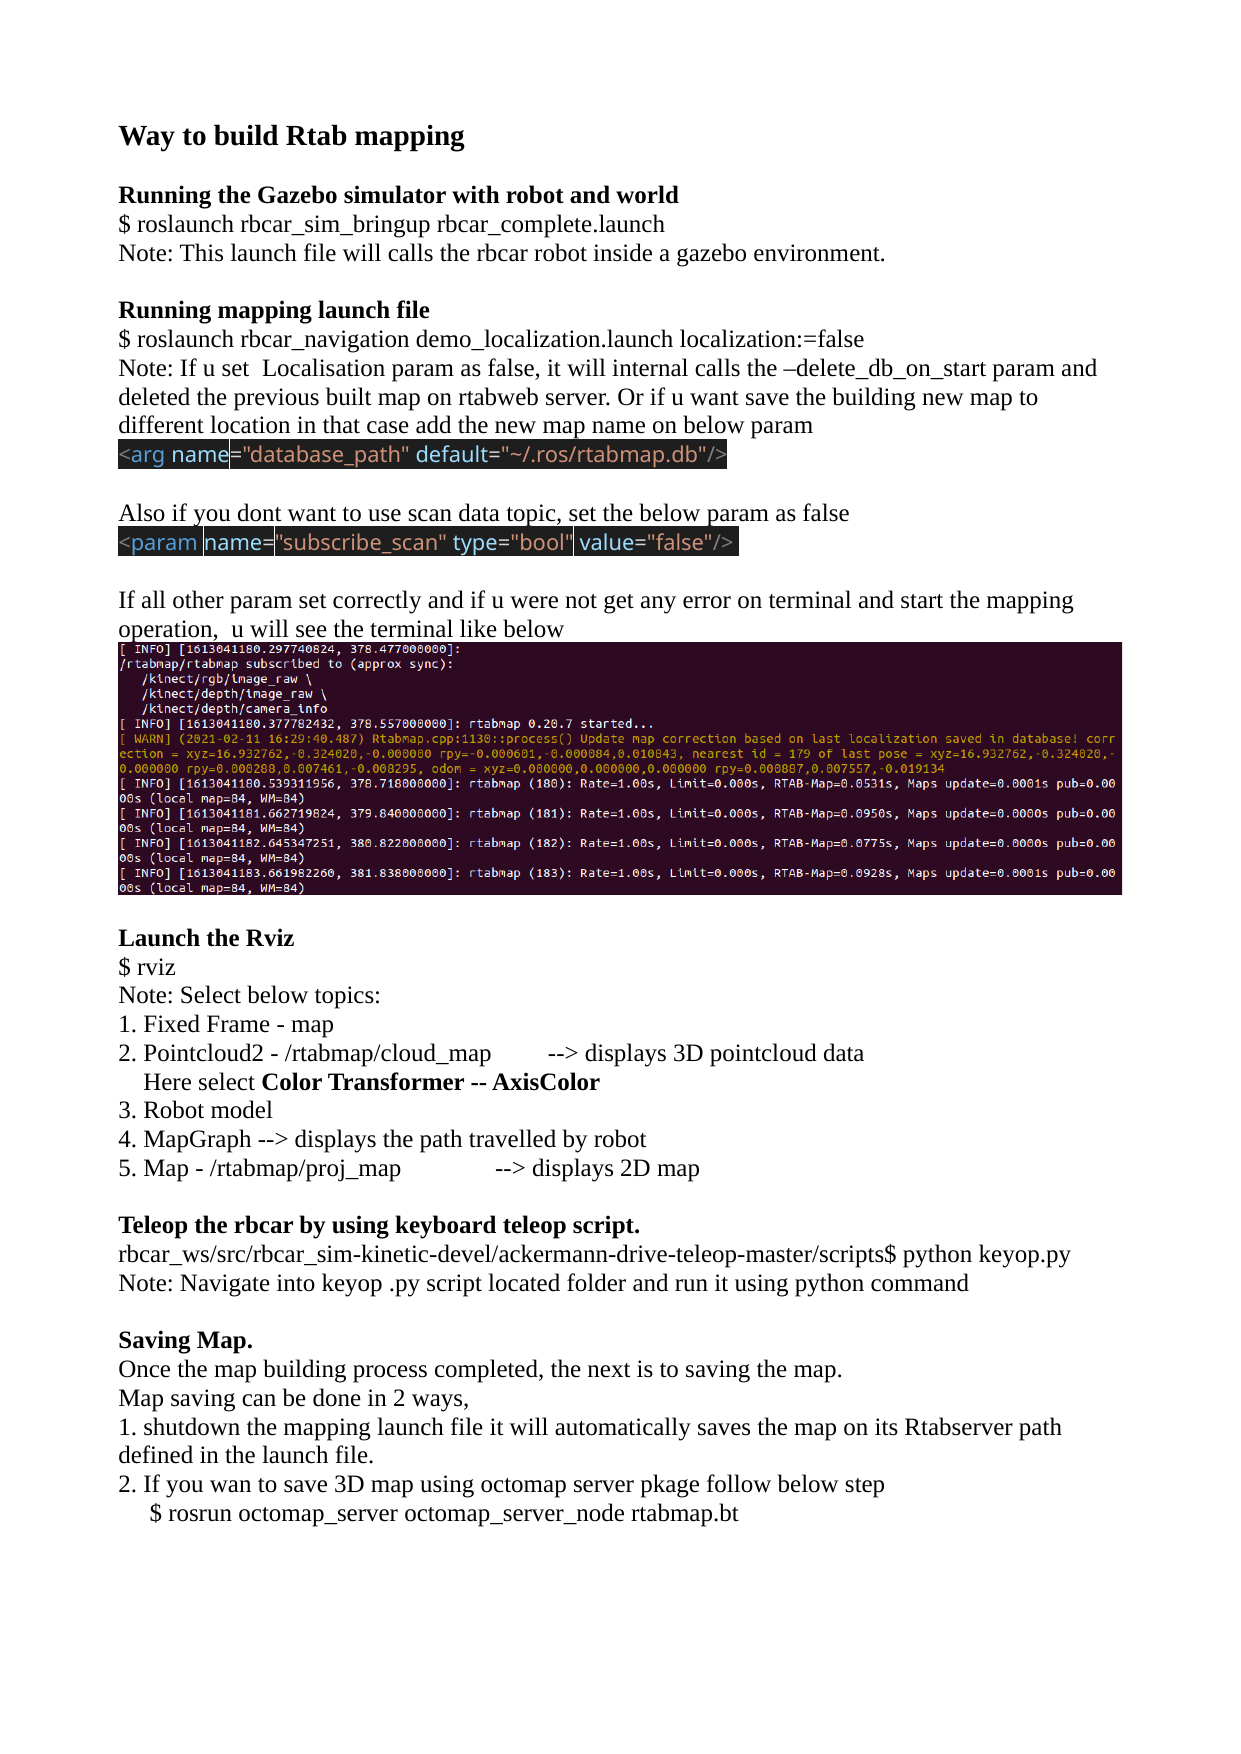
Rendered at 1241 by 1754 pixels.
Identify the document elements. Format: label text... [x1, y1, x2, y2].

text Also if you dont want to use scan data topic, set the below param as false [118, 498, 1122, 526]
text Way to build Rtab mapping [118, 118, 1122, 152]
text 2. If you wan to save 3D map using octomap server pkage follow below step [118, 1469, 1122, 1498]
text $ rviz [118, 952, 1122, 981]
text 5. Map - /rtabmap/proj_map --> displays 2D map [118, 1153, 1122, 1182]
text 1. Fixed Frame - map [118, 1009, 1122, 1038]
text $ rosrun octomap_server octomap_server_node rtabmap.bt [118, 1498, 1122, 1527]
picture [118, 642, 1123, 895]
text If all other param set correctly and if u were not get any error on terminal and start the mapping operation, u will see the terminal like below [118, 585, 1122, 642]
text <param name="subscribe_scan" type="bool" value="false"/> [118, 526, 1122, 556]
text 1. shutdown the mapping launch file it will automatically saves the map on its Rtabserver path defined in the launch file. [118, 1412, 1122, 1469]
text Here select Color Transformer -- AxisColor [118, 1067, 1122, 1096]
text Teleop the rbcar by using keyboard teleop script. [118, 1211, 1122, 1239]
text Launch the Rviz [118, 923, 1122, 952]
text rbcar_ws/src/rbcar_sim-kinetic-devel/ackermann-drive-teleop-master/scripts$ python keyop.py [118, 1239, 1122, 1268]
text Note: Navigate into keyop .py script located folder and run it using python command [118, 1268, 1122, 1297]
text $ roslaunch rbcar_sim_bringup rbcar_complete.launch [118, 209, 1122, 238]
text Note: Select below topics: [118, 981, 1122, 1009]
text 3. Robot model [118, 1096, 1122, 1124]
text <arg name="database_path" default="~/.ros/rtabmap.db"/> [118, 439, 1122, 469]
text $ roslaunch rbcar_navigation demo_localization.launch localization:=false [118, 324, 1122, 353]
text 4. MapGraph --> displays the path travelled by robot [118, 1124, 1122, 1153]
text Running mapping launch file [118, 295, 1122, 324]
text Once the map building process completed, the next is to saving the map. [118, 1354, 1122, 1383]
text Saving Map. [118, 1326, 1122, 1354]
text Map saving can be done in 2 ways, [118, 1383, 1122, 1412]
text Note: This launch file will calls the rbcar robot inside a gazebo environment. [118, 238, 1122, 267]
text Note: If u set Localisation param as false, it will internal calls the –delete_db_on_start param and deleted the previous built map on rtabweb server. Or if u want save the building new map to different location in that case add the new map name on below param [118, 353, 1122, 439]
text 2. Pointcloud2 - /rtabmap/cloud_map --> displays 3D pointcloud data [118, 1038, 1122, 1067]
text Running the Gazebo simulator with robot and world [118, 180, 1122, 209]
